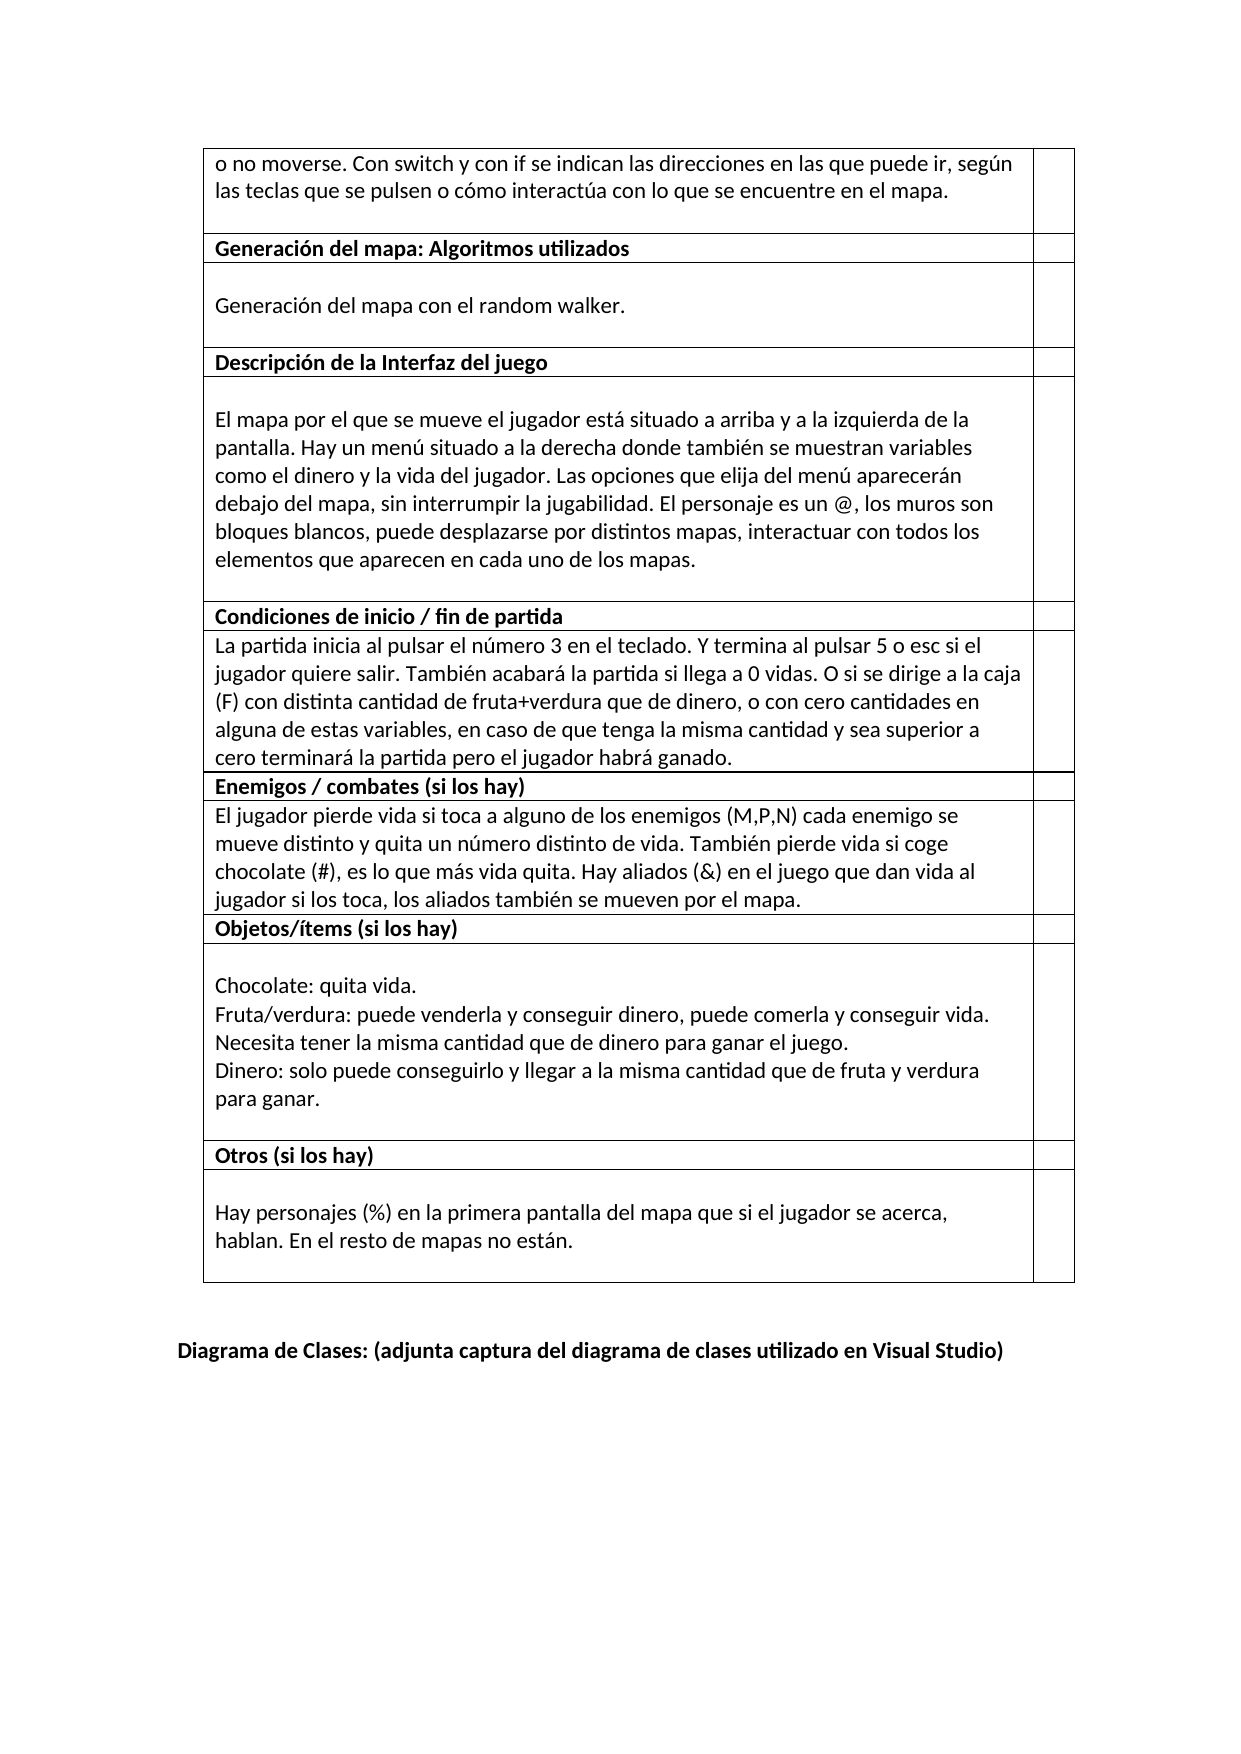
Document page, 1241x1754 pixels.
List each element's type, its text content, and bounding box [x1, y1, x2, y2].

table_cell [1034, 348, 1074, 376]
table_cell Chocolate: quita vida. Fruta/verdura: puede venderla y conseguir dinero, puede comerla y conseguir vida. Necesita tener la misma cantidad que de dinero para ganar el juego. Dinero: solo puede conseguirlo y llegar a la misma cantidad que de fruta y verdura para ganar. [204, 944, 1033, 1140]
table_cell El jugador pierde vida si toca a alguno de los enemigos (M,P,N) cada enemigo se mueve distinto y quita un número distinto de vida. También pierde vida si coge chocolate (#), es lo que más vida quita. Hay aliados (&) en el juego que dan vida al jugador si los toca, los aliados también se mueven por el mapa. [204, 801, 1033, 913]
table_cell Generación del mapa con el random walker. [204, 263, 1033, 347]
table_cell [1034, 944, 1074, 1140]
table_cell Condiciones de inicio / fin de partida [204, 602, 1033, 630]
table_cell Enemigos / combates (si los hay) [204, 773, 1033, 800]
table_cell [1034, 1141, 1074, 1169]
table_cell El mapa por el que se mueve el jugador está situado a arriba y a la izquierda de la pantalla. Hay un menú situado a la derecha donde también se muestran variables como el dinero y la vida del jugador. Las opciones que elija del menú aparecerán debajo del mapa, sin interrumpir la jugabilidad. El personaje es un @, los muros son bloques blancos, puede desplazarse por distintos mapas, interactuar con todos los elementos que aparecen en cada uno de los mapas. [204, 377, 1033, 601]
table_cell [1034, 801, 1074, 913]
table_cell [1034, 602, 1074, 630]
table_cell [1034, 377, 1074, 601]
table_cell [1034, 773, 1074, 800]
table_cell Hay personajes (%) en la primera pantalla del mapa que si el jugador se acerca, hablan. En el resto de mapas no están. [204, 1170, 1033, 1282]
table_cell Descripción de la Interfaz del juego [204, 348, 1033, 376]
table_cell [1034, 1170, 1074, 1282]
text Diagrama de Clases: (adjunta captura del diagrama de clases utilizado en Visual Studio) [177, 1336, 1063, 1364]
table_cell [1034, 915, 1074, 943]
table_cell Objetos/ítems (si los hay) [204, 915, 1033, 943]
table_cell La partida inicia al pulsar el número 3 en el teclado. Y termina al pulsar 5 o esc si el jugador quiere salir. También acabará la partida si llega a 0 vidas. O si se dirige a la caja (F) con distinta cantidad de fruta+verdura que de dinero, o con cero cantidades en alguna de estas variables, en caso de que tenga la misma cantidad y sea superior a cero terminará la partida pero el jugador habrá ganado. [204, 631, 1033, 771]
table_cell [1034, 263, 1074, 347]
table_cell [1034, 631, 1074, 771]
table_cell [1034, 149, 1074, 233]
table_cell Otros (si los hay) [204, 1141, 1033, 1169]
table_cell [1034, 234, 1074, 262]
table_cell Generación del mapa: Algoritmos utilizados [204, 234, 1033, 262]
table_cell o no moverse. Con switch y con if se indican las direcciones en las que puede ir, según las teclas que se pulsen o cómo interactúa con lo que se encuentre en el mapa. [204, 149, 1033, 233]
